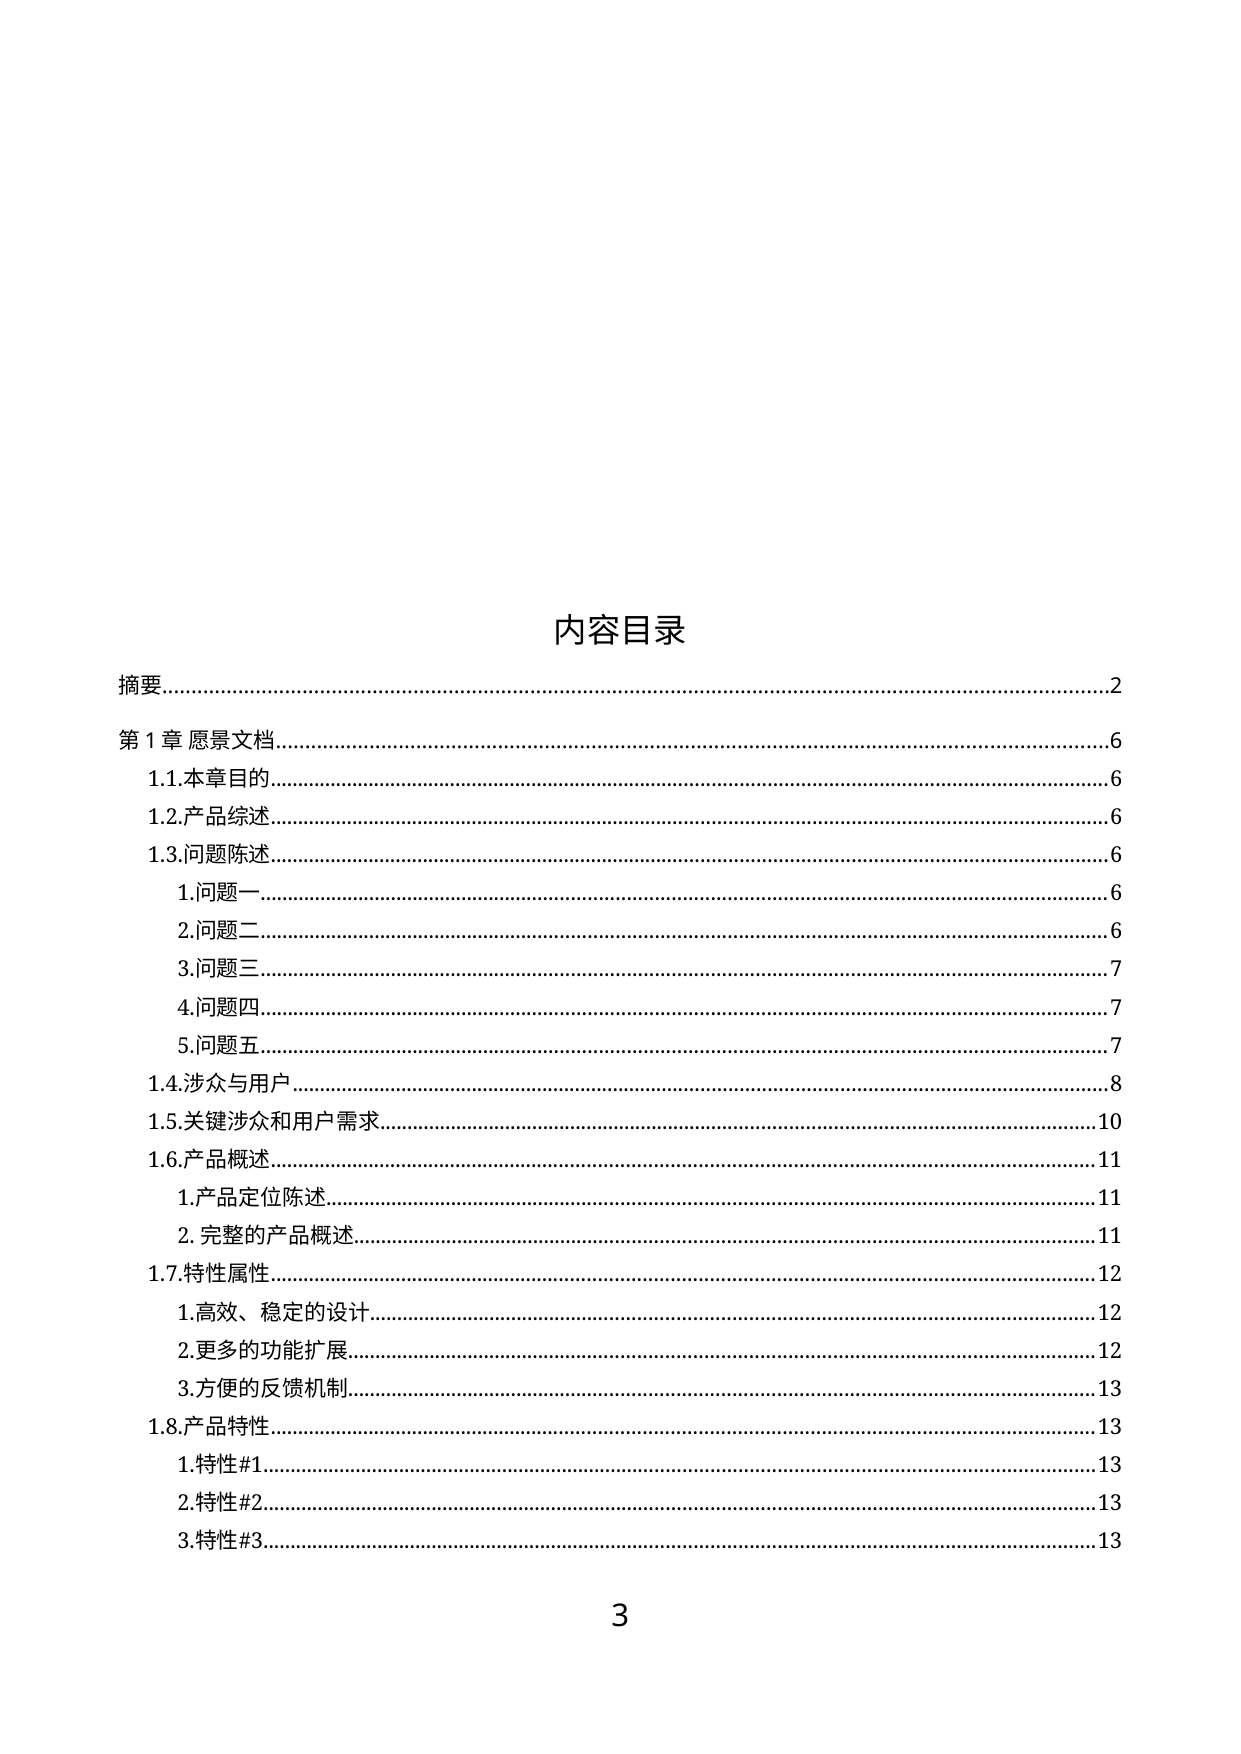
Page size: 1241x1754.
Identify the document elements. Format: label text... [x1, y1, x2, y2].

text 2.特性#2 13 [177, 1485, 1122, 1517]
text 1.3.问题陈述 6 [148, 837, 1122, 869]
text 4.问题四 7 [177, 989, 1122, 1021]
text 1.高效、稳定的设计 12 [177, 1294, 1122, 1326]
text 1.2.产品综述 6 [148, 799, 1122, 831]
text 1.产品定位陈述 11 [177, 1180, 1122, 1212]
subtitle 内容目录 [118, 604, 1122, 652]
text 1.特性#1 13 [177, 1447, 1122, 1479]
text 2.更多的功能扩展 12 [177, 1333, 1122, 1364]
text 1.5.关键涉众和用户需求 10 [148, 1104, 1122, 1136]
text 1.8.产品特性 13 [148, 1409, 1122, 1441]
text 1.7.特性属性 12 [148, 1256, 1122, 1288]
text 2.问题二 6 [177, 913, 1122, 945]
text 第1章 愿景文档 6 [118, 723, 1122, 754]
text 3.特性#3 13 [177, 1523, 1122, 1555]
text 摘要 2 [118, 668, 1122, 700]
text 1.1.本章目的 6 [148, 761, 1122, 793]
text 1.6.产品概述 11 [148, 1142, 1122, 1174]
text 1.4.涉众与用户 8 [148, 1066, 1122, 1098]
text 2. 完整的产品概述 11 [177, 1218, 1122, 1250]
text 3.方便的反馈机制 13 [177, 1371, 1122, 1403]
text 1.问题一 6 [177, 875, 1122, 907]
text 3.问题三 7 [177, 951, 1122, 983]
text 5.问题五 7 [177, 1028, 1122, 1059]
